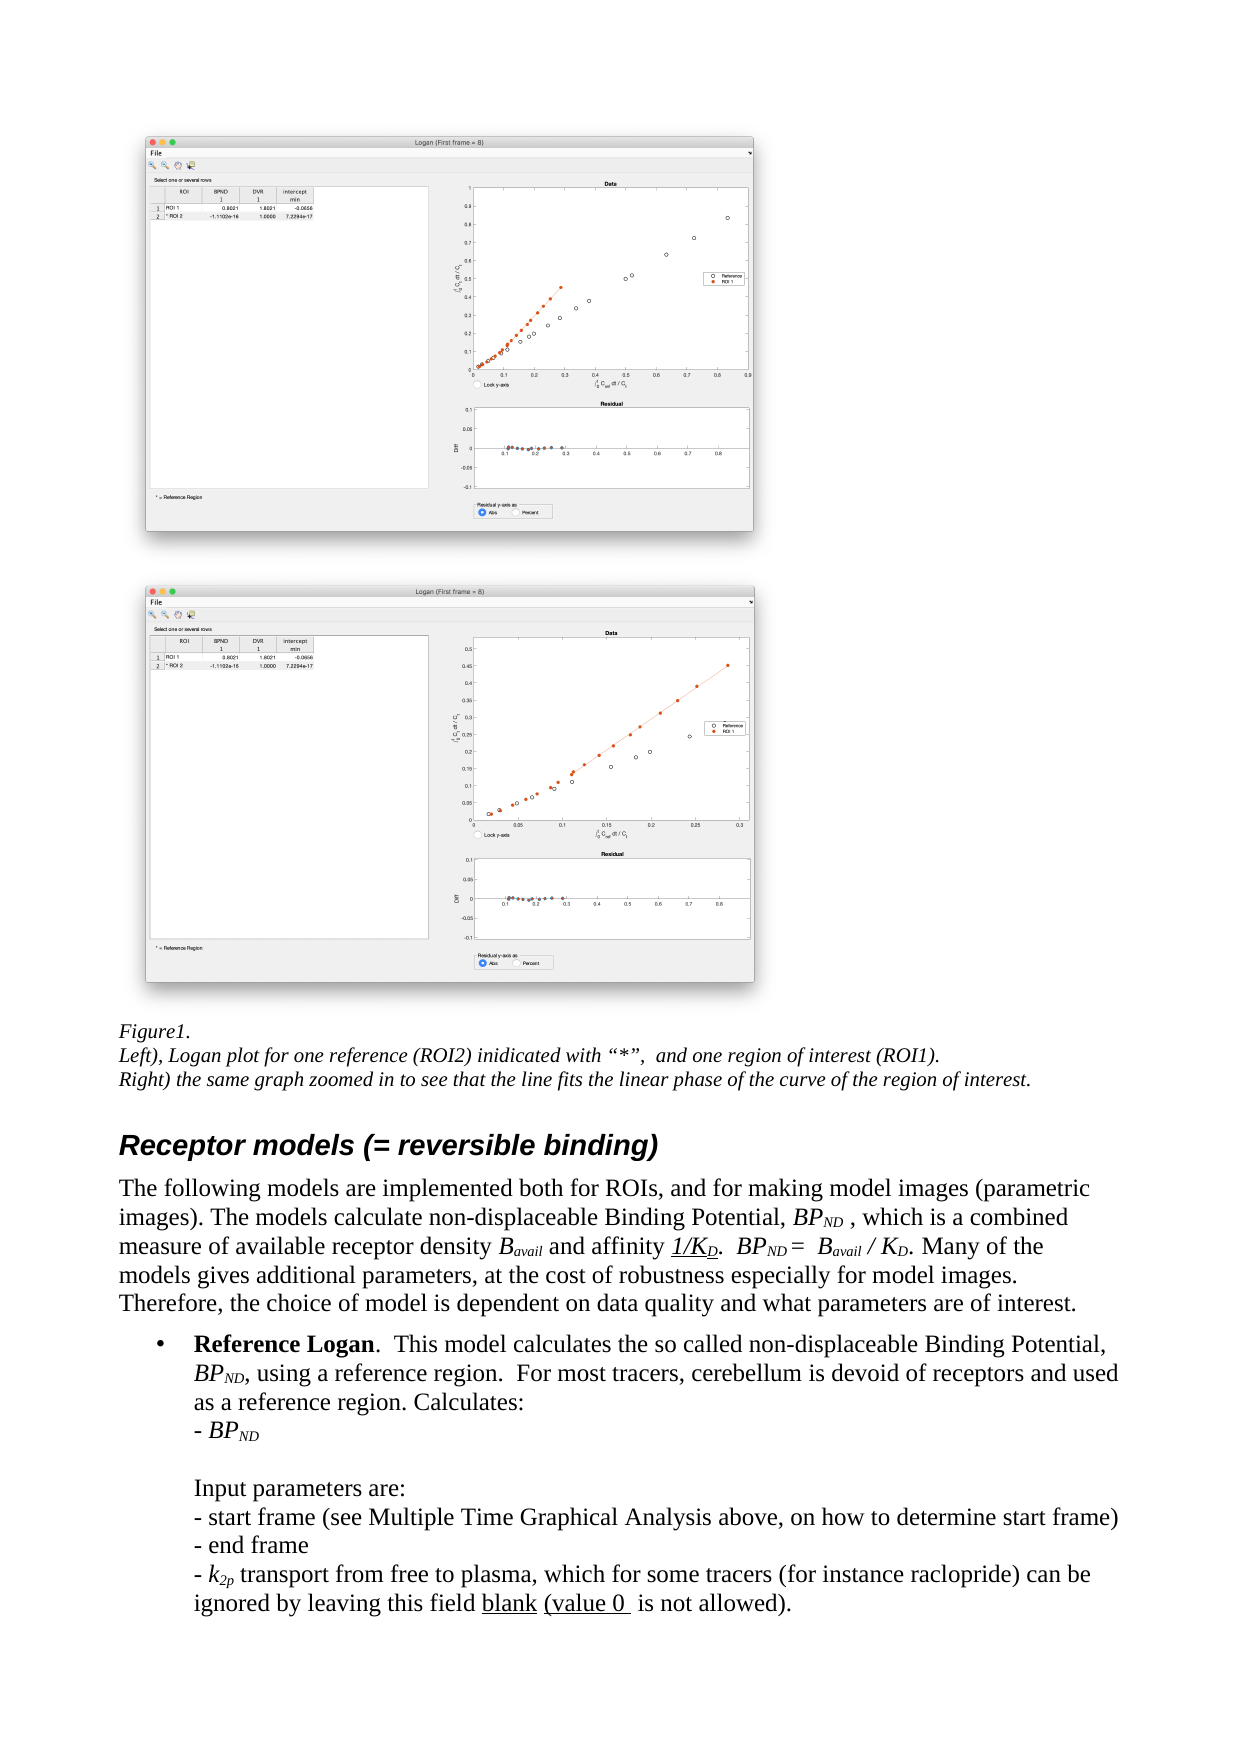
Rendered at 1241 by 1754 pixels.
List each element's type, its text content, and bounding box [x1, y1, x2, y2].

text The following models are implemented both for ROIs, and for making model images (parametric images). The models calculate non-displaceable Binding Potential, BPND , which is a combined measure of available receptor density Bavail and affinity 1/KD. BPND = Bavail / KD. Many of the models gives additional parameters, at the cost of robustness especially for model images. Therefore, the choice of model is dependent on data quality and what parameters are of interest. [118, 1173, 1122, 1317]
list Reference Logan. This model calculates the so called non-displaceable Binding Potential, BPND, using a reference region. For most tracers, cerebellum is devoid of receptors and used as a reference region. Calculates: - BPND Input parameters are: - start frame (see Multiple Time Graphical Analysis above, on how to determine start frame) - end frame - k2p transport from free to plasma, which for some tracers (for instance raclopride) can be ignored by leaving this field blank (value 0 is not allowed). [156, 1329, 1122, 1617]
text Figure1. Left), Logan plot for one reference (ROI2) inidicated with “*”, and one region of interest (ROI1). Right) the same graph zoomed in to see that the line fits the linear phase of the curve of the region of interest. [118, 118, 1122, 1091]
subtitle Receptor models (= reversible binding) [118, 1128, 1122, 1162]
picture [118, 118, 782, 1019]
